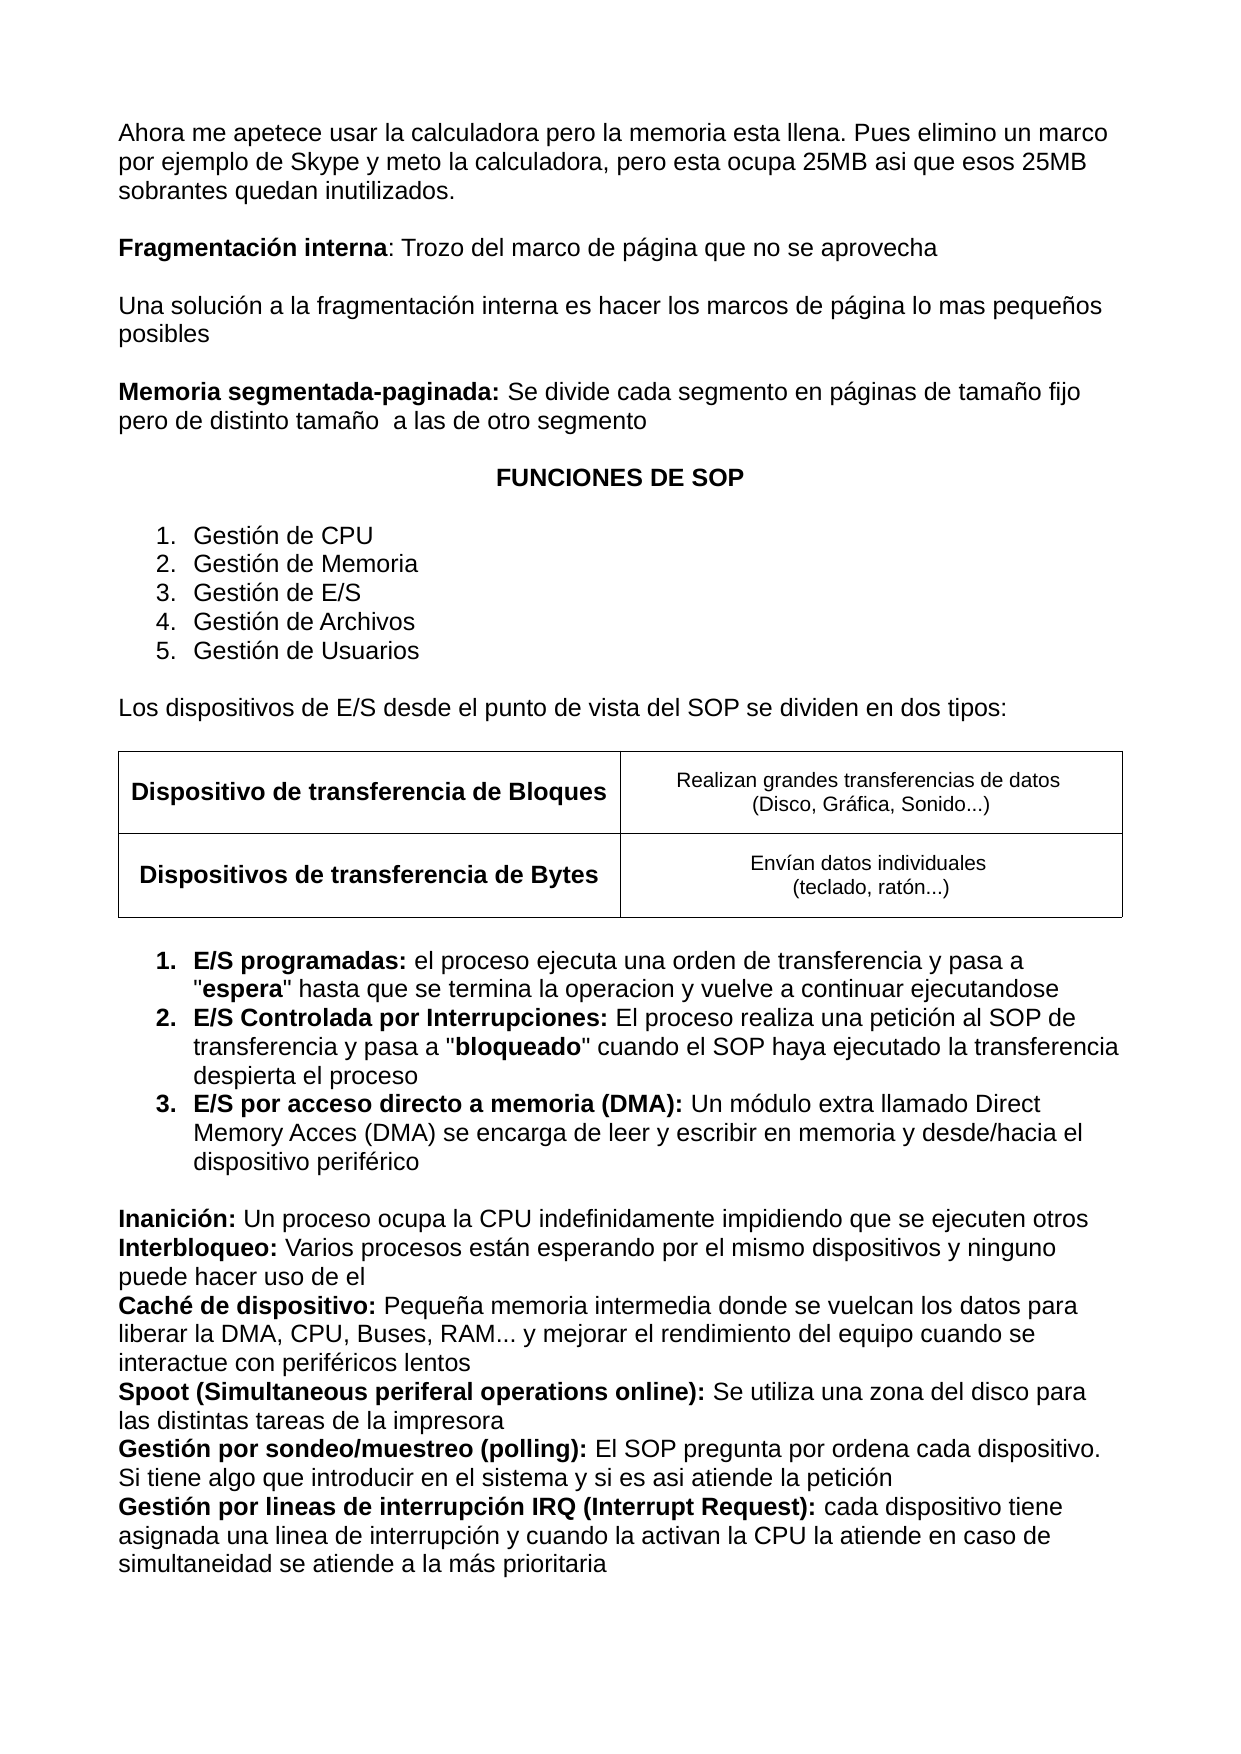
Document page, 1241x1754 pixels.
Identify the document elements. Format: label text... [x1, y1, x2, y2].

text Memoria segmentada-paginada: Se divide cada segmento en páginas de tamaño fijo pero de distinto tamaño a las de otro segmento [118, 377, 1122, 434]
list Gestión de E/S [156, 578, 1122, 607]
table_cell Envían datos individuales (teclado, ratón...) [621, 834, 1122, 917]
text Gestión por sondeo/muestreo (polling): El SOP pregunta por ordena cada dispositivo. Si tiene algo que introducir en el sistema y si es asi atiende la petición [118, 1434, 1122, 1492]
text Ahora me apetece usar la calculadora pero la memoria esta llena. Pues elimino un marco por ejemplo de Skype y meto la calculadora, pero esta ocupa 25MB asi que esos 25MB sobrantes quedan inutilizados. [118, 118, 1122, 204]
text Interbloqueo: Varios procesos están esperando por el mismo dispositivos y ninguno puede hacer uso de el [118, 1233, 1122, 1291]
text Fragmentación interna: Trozo del marco de página que no se aprovecha [118, 233, 1122, 262]
text Caché de dispositivo: Pequeña memoria intermedia donde se vuelcan los datos para liberar la DMA, CPU, Buses, RAM... y mejorar el rendimiento del equipo cuando se interactue con periféricos lentos [118, 1291, 1122, 1377]
list E/S programadas: el proceso ejecuta una orden de transferencia y pasa a "espera" hasta que se termina la operacion y vuelve a continuar ejecutandose [156, 946, 1122, 1003]
list Gestión de CPU [156, 521, 1122, 549]
text Inanición: Un proceso ocupa la CPU indefinidamente impidiendo que se ejecuten otros [118, 1204, 1122, 1233]
text Gestión por lineas de interrupción IRQ (Interrupt Request): cada dispositivo tiene asignada una linea de interrupción y cuando la activan la CPU la atiende en caso de simultaneidad se atiende a la más prioritaria [118, 1492, 1122, 1578]
list E/S por acceso directo a memoria (DMA): Un módulo extra llamado Direct Memory Acces (DMA) se encarga de leer y escribir en memoria y desde/hacia el dispositivo periférico [156, 1089, 1122, 1176]
list Gestión de Archivos [156, 607, 1122, 636]
list Gestión de Memoria [156, 549, 1122, 578]
list E/S Controlada por Interrupciones: El proceso realiza una petición al SOP de transferencia y pasa a "bloqueado" cuando el SOP haya ejecutado la transferencia despierta el proceso [156, 1003, 1122, 1089]
table_header Dispositivo de transferencia de Bloques [119, 752, 620, 833]
text Los dispositivos de E/S desde el punto de vista del SOP se dividen en dos tipos: [118, 693, 1122, 722]
table_cell Dispositivos de transferencia de Bytes [119, 834, 620, 917]
text Spoot (Simultaneous periferal operations online): Se utiliza una zona del disco para las distintas tareas de la impresora [118, 1377, 1122, 1434]
text FUNCIONES DE SOP [118, 463, 1122, 492]
table_header Realizan grandes transferencias de datos (Disco, Gráfica, Sonido...) [621, 752, 1122, 833]
list Gestión de Usuarios [156, 636, 1122, 664]
text Una solución a la fragmentación interna es hacer los marcos de página lo mas pequeños posibles [118, 291, 1122, 348]
